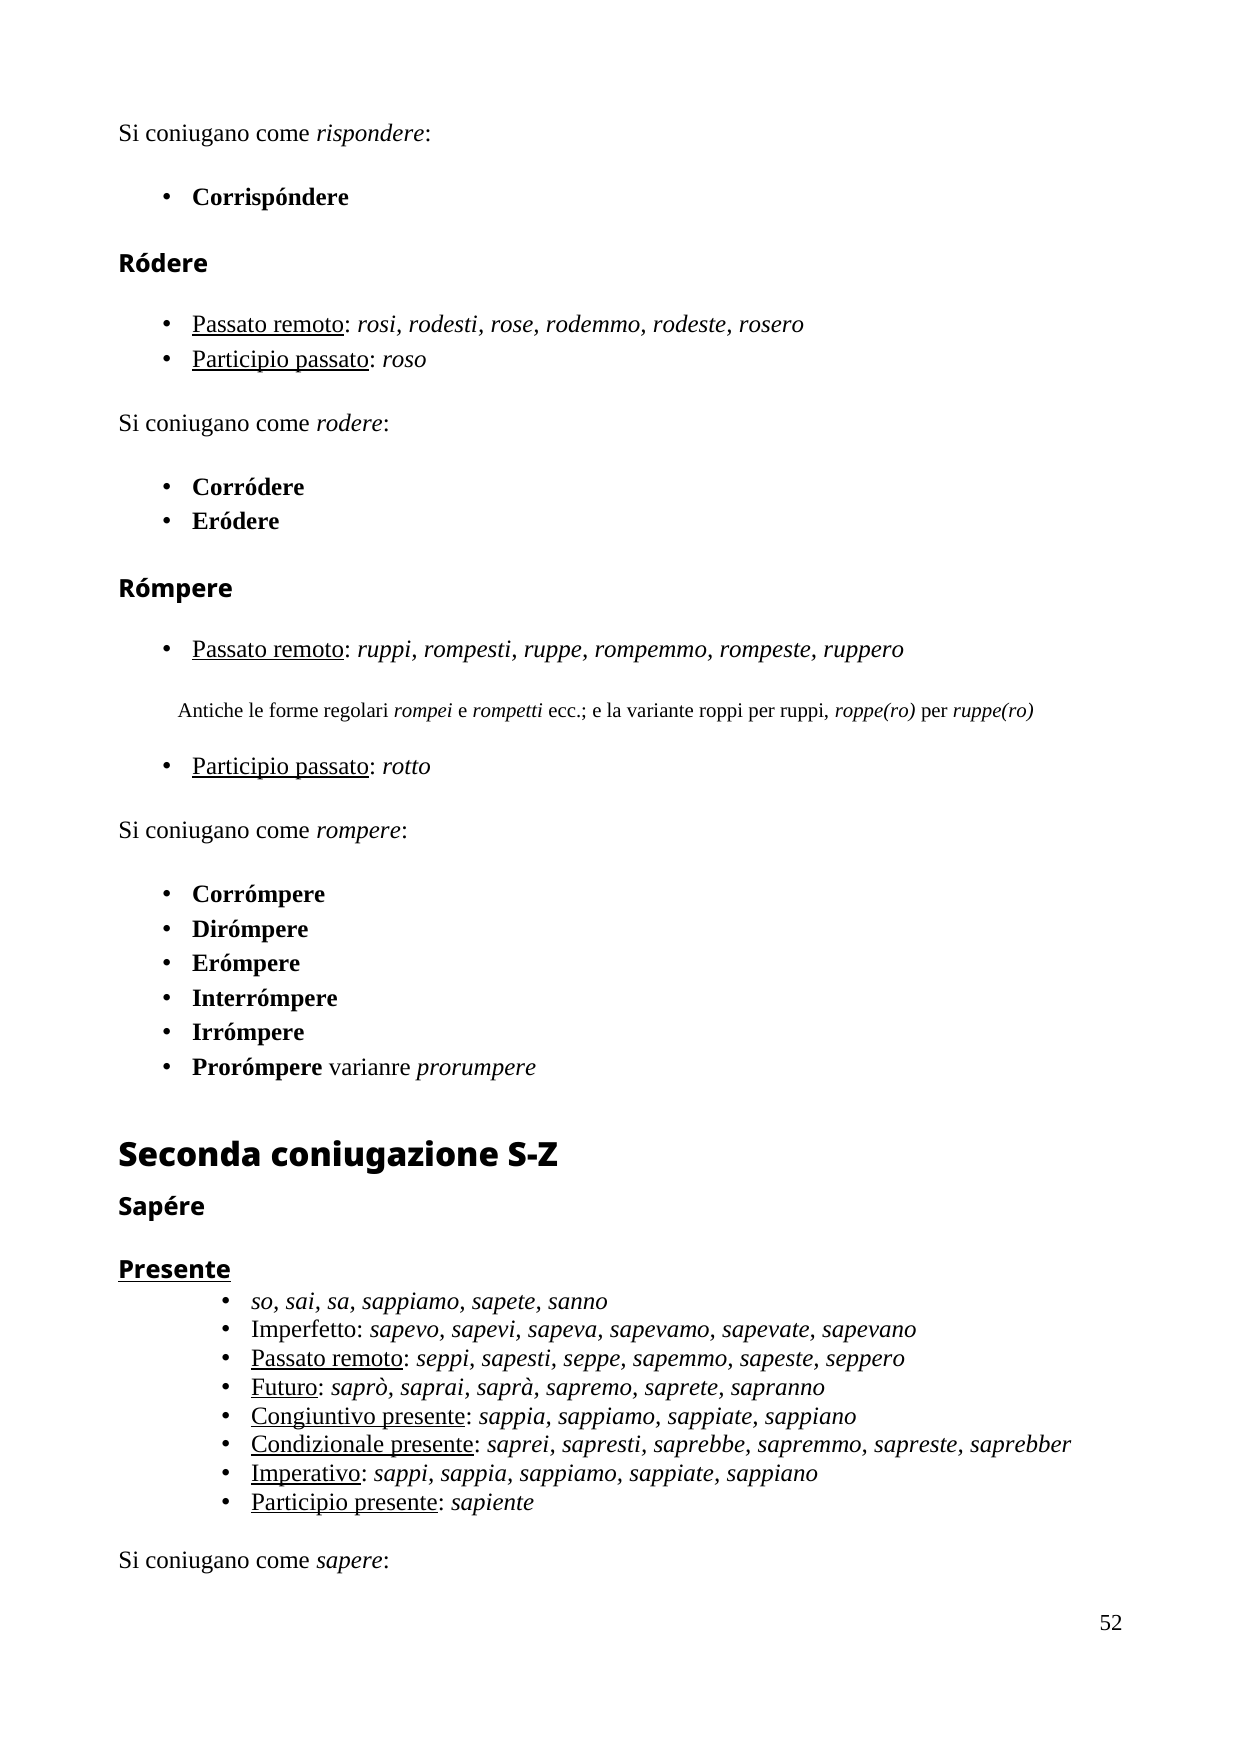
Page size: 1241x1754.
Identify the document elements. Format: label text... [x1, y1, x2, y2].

subtitle Sapére [118, 1188, 1122, 1222]
list Corródere [162, 472, 1122, 501]
list Congiuntivo presente: sappia, sappiamo, sappiate, sappiano [221, 1401, 1122, 1429]
list Participio passato: rotto [162, 751, 1122, 780]
list Corrispóndere [162, 182, 1122, 211]
list Prorómpere varianre prorumpere [162, 1052, 1122, 1081]
list Interrómpere [162, 983, 1122, 1012]
text Si coniugano come rompere: [118, 815, 1122, 844]
text Si coniugano come sapere: [118, 1545, 1122, 1574]
text Si coniugano come rispondere: [118, 118, 1122, 147]
list Passato remoto: ruppi, rompesti, ruppe, rompemmo, rompeste, ruppero [162, 634, 1122, 663]
subtitle Ródere [118, 246, 1122, 280]
list Passato remoto: seppi, sapesti, seppe, sapemmo, sapeste, seppero [221, 1343, 1122, 1372]
subtitle Presente [118, 1252, 1122, 1286]
list Corrómpere [162, 879, 1122, 908]
list Condizionale presente: saprei, sapresti, saprebbe, sapremmo, sapreste, saprebber [221, 1429, 1122, 1458]
list Futuro: saprò, saprai, saprà, sapremo, saprete, sapranno [221, 1372, 1122, 1401]
list Imperfetto: sapevo, sapevi, sapeva, sapevamo, sapevate, sapevano [221, 1314, 1122, 1343]
list Antiche le forme regolari rompei e rompetti ecc.; e la variante roppi per ruppi, roppe(ro) per ruppe(ro) [177, 698, 1122, 722]
subtitle Rómpere [118, 570, 1122, 604]
list Eródere [162, 506, 1122, 535]
list Dirómpere [162, 914, 1122, 943]
list Irrómpere [162, 1017, 1122, 1046]
list Participio passato: roso [162, 344, 1122, 373]
list Erómpere [162, 948, 1122, 977]
text Si coniugano come rodere: [118, 408, 1122, 437]
list Participio presente: sapiente [221, 1487, 1122, 1516]
subtitle Seconda coniugazione S-Z [118, 1130, 1122, 1176]
list so, sai, sa, sappiamo, sapete, sanno [221, 1286, 1122, 1314]
list Passato remoto: rosi, rodesti, rose, rodemmo, rodeste, rosero [162, 309, 1122, 338]
list Imperativo: sappi, sappia, sappiamo, sappiate, sappiano [221, 1458, 1122, 1487]
